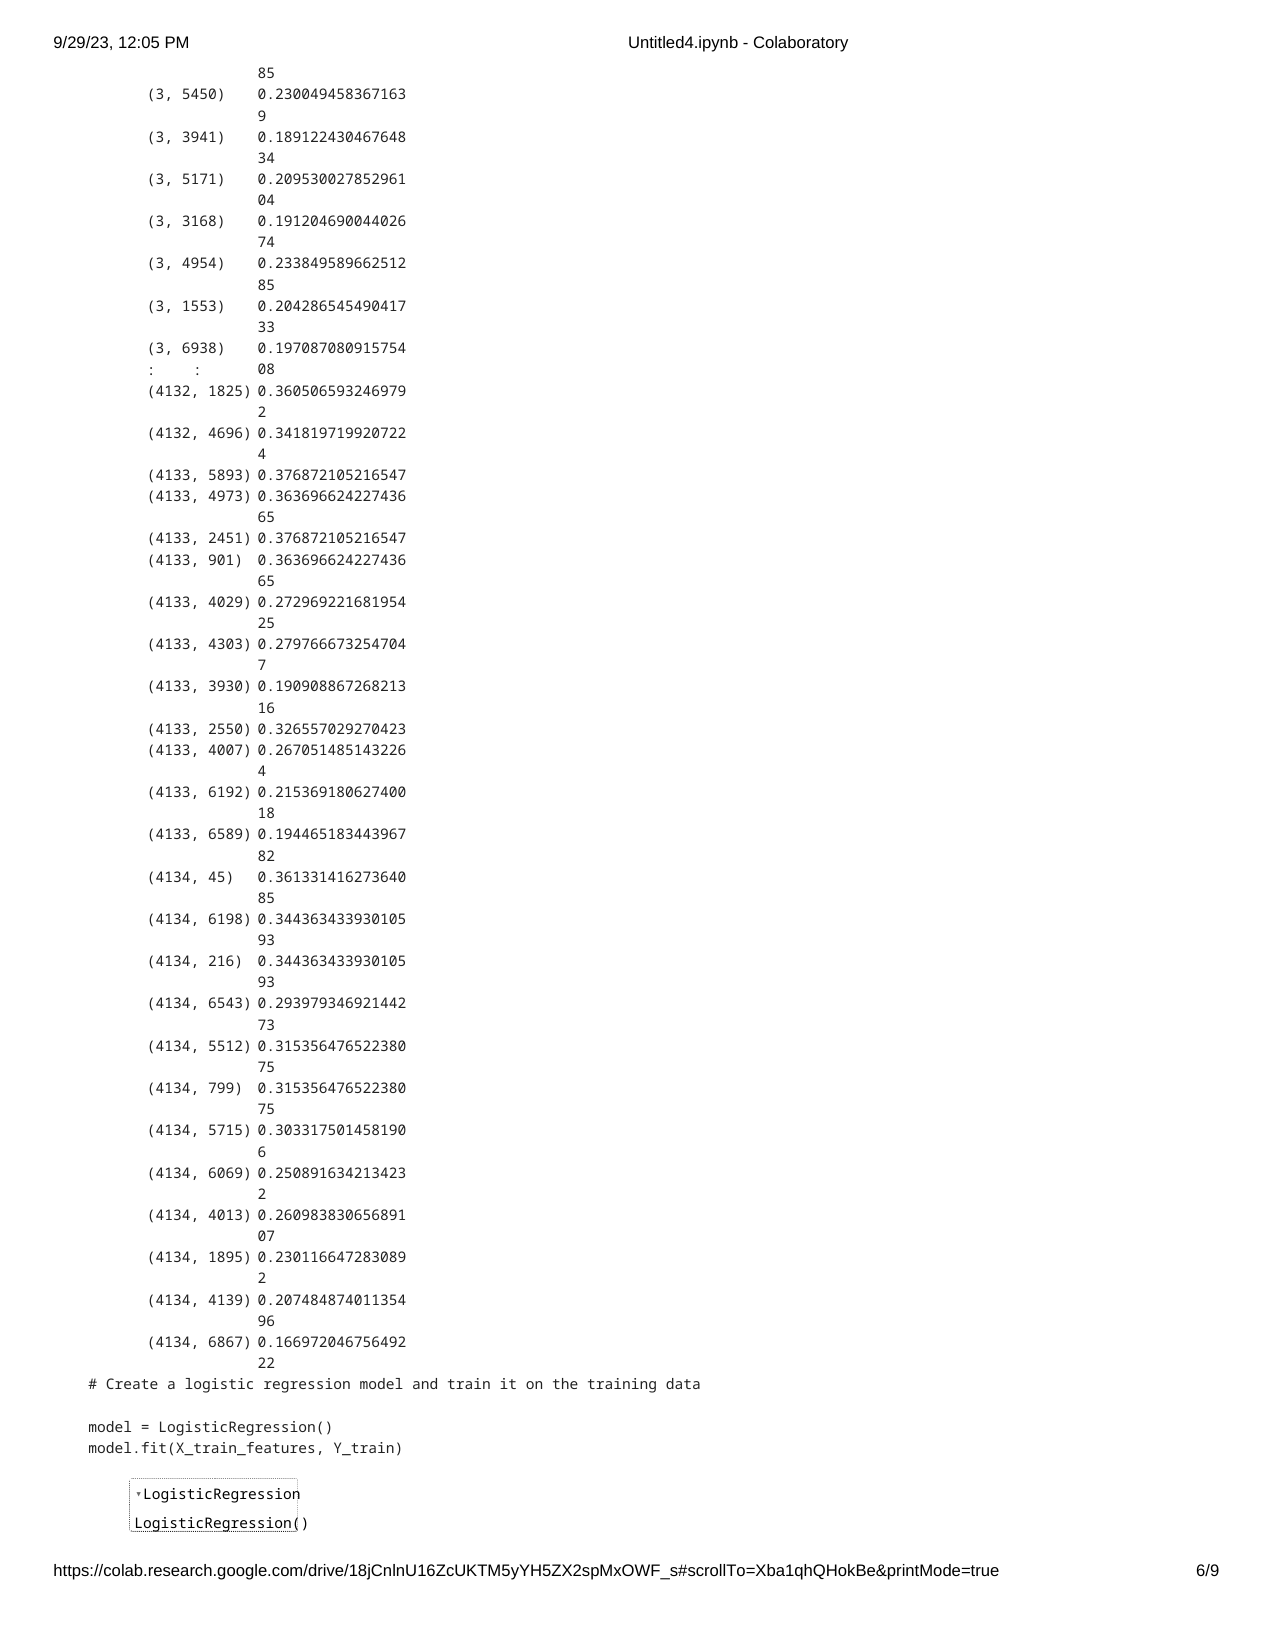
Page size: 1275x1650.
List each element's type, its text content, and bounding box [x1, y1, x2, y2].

table_cell (4134, 1895) [129, 1247, 257, 1289]
table_cell 0.19120469004402674 [258, 211, 410, 253]
table_cell 0.20748487401135496 [258, 1289, 410, 1332]
table_cell 0.29397934692144273 [258, 993, 410, 1036]
table_cell 0.34436343393010593 [258, 951, 410, 993]
table_cell 0.18912243046764834 [258, 126, 410, 169]
table_cell (3, 5450) [129, 84, 257, 126]
table_cell 0.21536918062740018 [258, 782, 410, 824]
table_cell 0.36369662422743665 [258, 486, 410, 528]
table_cell 0.326557029270423 [258, 719, 410, 739]
table_cell (4133, 4029) [129, 592, 257, 634]
table_cell (4134, 45) [129, 866, 257, 909]
text LogisticRegression() [134, 1513, 1219, 1533]
table_cell (4134, 4013) [129, 1205, 257, 1247]
table_cell 0.36133141627364085 [258, 866, 410, 909]
table_cell (4134, 4139) [129, 1289, 257, 1332]
text # Create a logistic regression model and train it on the training data [88, 1374, 1219, 1394]
table_cell (4133, 6192) [129, 782, 257, 824]
table_cell 0.23384958966251285 [258, 253, 410, 296]
table_cell 0.34436343393010593 [258, 909, 410, 951]
table_cell (4134, 5512) [129, 1036, 257, 1078]
table_cell (4133, 2550) [129, 719, 257, 739]
table_cell (4134, 6198) [129, 909, 257, 951]
table_cell (3, 1553) [129, 296, 257, 338]
table_cell 0.2508916342134232 [258, 1163, 410, 1205]
table_cell (3, 3168) [129, 211, 257, 253]
table_cell (4134, 216) [129, 951, 257, 993]
table_cell 0.3033175014581906 [258, 1120, 410, 1162]
table_cell (3, 5171) [129, 169, 257, 211]
text ▾LogisticRegression [298, 1484, 1219, 1504]
table_cell (4132, 4696) [129, 423, 257, 465]
table_cell 0.376872105216547 [258, 528, 410, 549]
table_cell 0.16697204675649222 [258, 1332, 410, 1374]
table_cell 0.2300494583671639 [258, 84, 410, 126]
table_cell 0.20428654549041733 [258, 296, 410, 338]
table_cell 0.31535647652238075 [258, 1036, 410, 1078]
table_cell (4133, 6589) [129, 824, 257, 866]
table_cell (4133, 4973) [129, 486, 257, 528]
table_cell (4132, 1825) [129, 380, 257, 423]
table_cell (4134, 6867) [129, 1332, 257, 1374]
text model = LogisticRegression() model.fit(X_train_features, Y_train) [88, 1416, 529, 1458]
table_cell 0.2670514851432264 [258, 740, 410, 782]
table_cell 0.19446518344396782 [258, 824, 410, 866]
table_cell (4133, 5893) [129, 465, 257, 486]
table_cell 0.20953002785296104 [258, 169, 410, 211]
table_cell 0.36369662422743665 [258, 549, 410, 592]
table_cell [129, 63, 257, 84]
table_cell (4133, 4303) [129, 634, 257, 676]
table_cell 0.19708708091575408 [258, 338, 410, 380]
table_cell (4133, 4007) [129, 740, 257, 782]
table_cell 0.26098383065689107 [258, 1205, 410, 1247]
table_cell (3, 4954) [129, 253, 257, 296]
table_cell (4133, 2451) [129, 528, 257, 549]
table_cell 0.376872105216547 [258, 465, 410, 486]
table_cell 0.2797666732547047 [258, 634, 410, 676]
table_cell 0.31535647652238075 [258, 1078, 410, 1120]
table_cell (3, 3941) [129, 126, 257, 169]
table_cell (4134, 5715) [129, 1120, 257, 1162]
table_cell 0.27296922168195425 [258, 592, 410, 634]
table_cell 0.3418197199207224 [258, 423, 410, 465]
table_cell (3, 6938) : : [129, 338, 257, 380]
table_cell 0.2301166472830892 [258, 1247, 410, 1289]
table_cell 0.19090886726821316 [258, 676, 410, 718]
table_cell (4134, 799) [129, 1078, 257, 1120]
table_cell (4134, 6543) [129, 993, 257, 1036]
table_cell (4134, 6069) [129, 1163, 257, 1205]
table_cell 0.3605065932469792 [258, 380, 410, 423]
table_cell (4133, 3930) [129, 676, 257, 718]
table_cell 85 [258, 63, 410, 84]
table_cell (4133, 901) [129, 549, 257, 592]
